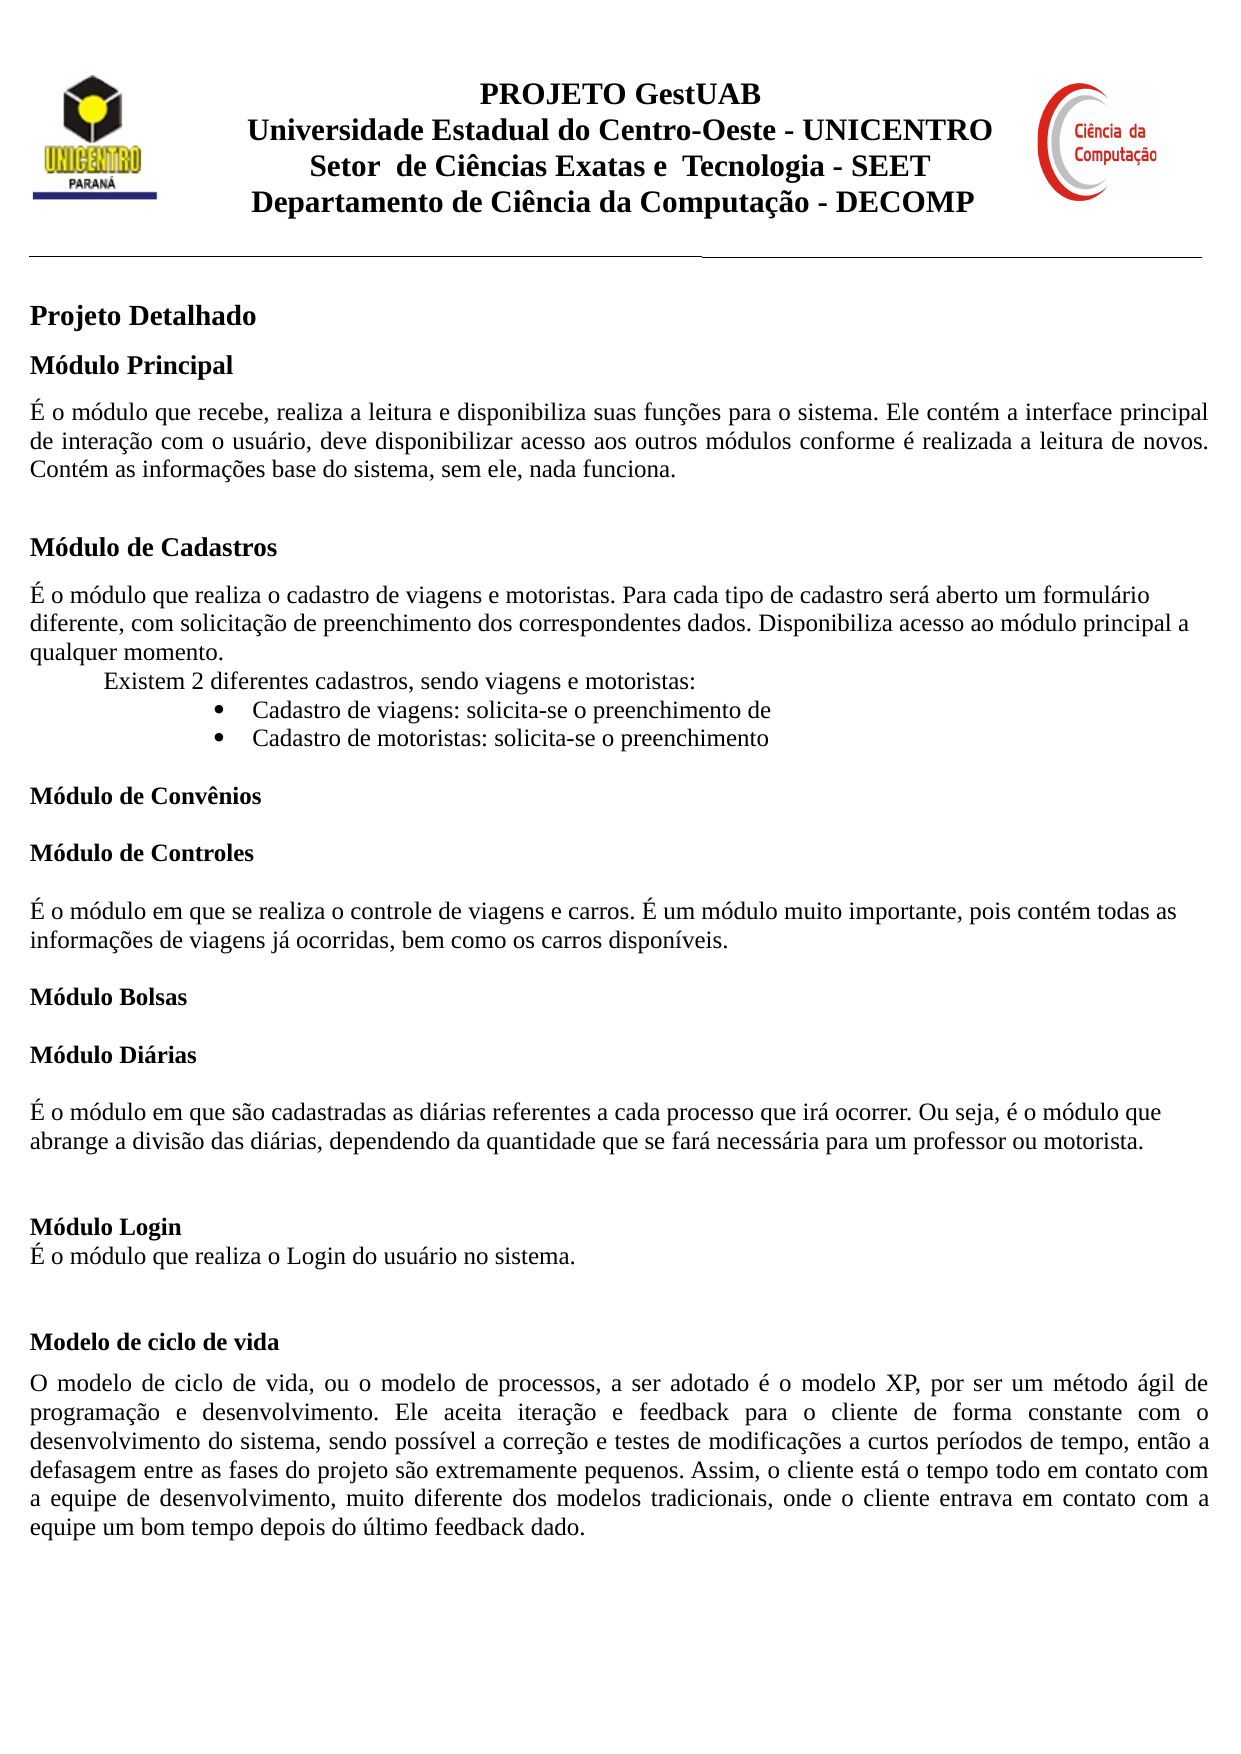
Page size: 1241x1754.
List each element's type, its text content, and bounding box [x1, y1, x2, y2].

text É o módulo que recebe, realiza a leitura e disponibiliza suas funções para o sistema. Ele contém a interface principal de interação com o usuário, deve disponibilizar acesso aos outros módulos conforme é realizada a leitura de novos. Contém as informações base do sistema, sem ele, nada funciona. [29, 397, 1211, 483]
text Módulo Login [29, 1212, 1211, 1241]
text Existem 2 diferentes cadastros, sendo viagens e motoristas: [29, 666, 1211, 695]
text É o módulo em que se realiza o controle de viagens e carros. É um módulo muito importante, pois contém todas as informações de viagens já ocorridas, bem como os carros disponíveis. [29, 896, 1211, 953]
text O modelo de ciclo de vida, ou o modelo de processos, a ser adotado é o modelo XP, por ser um método ágil de programação e desenvolvimento. Ele aceita iteração e feedback para o cliente de forma constante com o desenvolvimento do sistema, sendo possível a correção e testes de modificações a curtos períodos de tempo, então a defasagem entre as fases do projeto são extremamente pequenos. Assim, o cliente está o tempo todo em contato com a equipe de desenvolvimento, muito diferente dos modelos tradicionais, onde o cliente entrava em contato com a equipe um bom tempo depois do último feedback dado. [29, 1368, 1211, 1541]
text Módulo Principal [29, 349, 1211, 380]
text Módulo Bolsas [29, 982, 1211, 1011]
picture [32, 75, 160, 201]
text Modelo de ciclo de vida [29, 1327, 1211, 1356]
list Cadastro de motoristas: solicita-se o preenchimento [214, 723, 1211, 752]
text Módulo de Cadastros [29, 532, 1211, 563]
picture [1037, 83, 1157, 201]
text Projeto Detalhado [29, 298, 1211, 331]
text É o módulo que realiza o Login do usuário no sistema. [29, 1241, 1211, 1270]
text Módulo de Convênios [29, 781, 1211, 810]
text É o módulo que realiza o cadastro de viagens e motoristas. Para cada tipo de cadastro será aberto um formulário diferente, com solicitação de preenchimento dos correspondentes dados. Disponibiliza acesso ao módulo principal a qualquer momento. [29, 580, 1211, 666]
text É o módulo em que são cadastradas as diárias referentes a cada processo que irá ocorrer. Ou seja, é o módulo que abrange a divisão das diárias, dependendo da quantidade que se fará necessária para um professor ou motorista. [29, 1097, 1211, 1155]
list Cadastro de viagens: solicita-se o preenchimento de [214, 695, 1211, 723]
text Módulo de Controles [29, 838, 1211, 867]
text Módulo Diárias [29, 1040, 1211, 1068]
